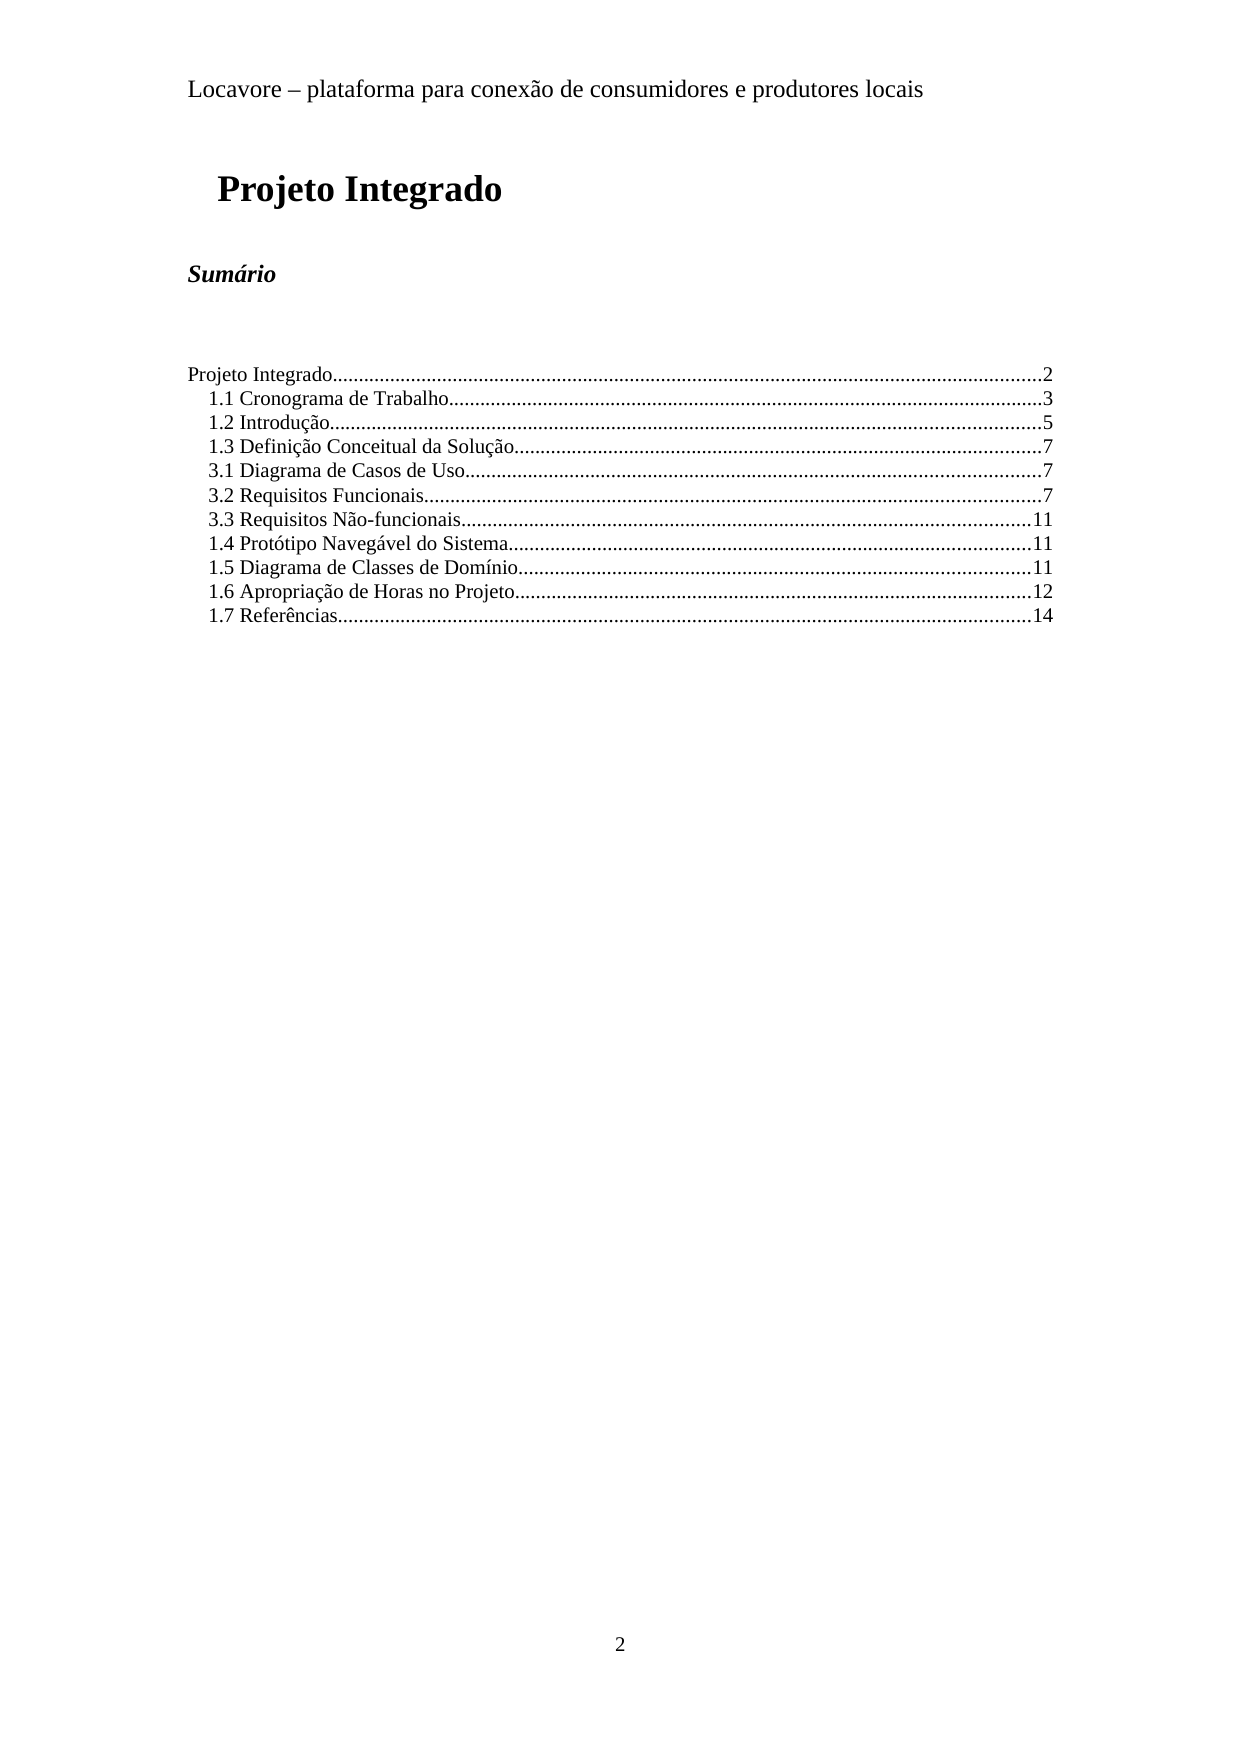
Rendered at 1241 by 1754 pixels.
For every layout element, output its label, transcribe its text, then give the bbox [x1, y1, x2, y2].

text 3.2 Requisitos Funcionais 7 [208, 482, 1053, 507]
text 3.3 Requisitos Não-funcionais 11 [208, 507, 1053, 531]
text 1.5 Diagrama de Classes de Domínio 11 [208, 555, 1053, 579]
text 1.4 Protótipo Navegável do Sistema 11 [208, 531, 1053, 555]
text 1.3 Definição Conceitual da Solução 7 [208, 434, 1053, 458]
text 1.2 Introdução 5 [208, 410, 1053, 434]
subtitle Projeto Integrado [217, 166, 1053, 209]
text 1.1 Cronograma de Trabalho 3 [208, 386, 1053, 410]
text 1.6 Apropriação de Horas no Projeto 12 [208, 579, 1053, 603]
text Projeto Integrado 2 [187, 362, 1053, 386]
subtitle Sumário [187, 259, 1053, 288]
text 3.1 Diagrama de Casos de Uso 7 [208, 458, 1053, 482]
text 1.7 Referências 14 [208, 603, 1053, 627]
